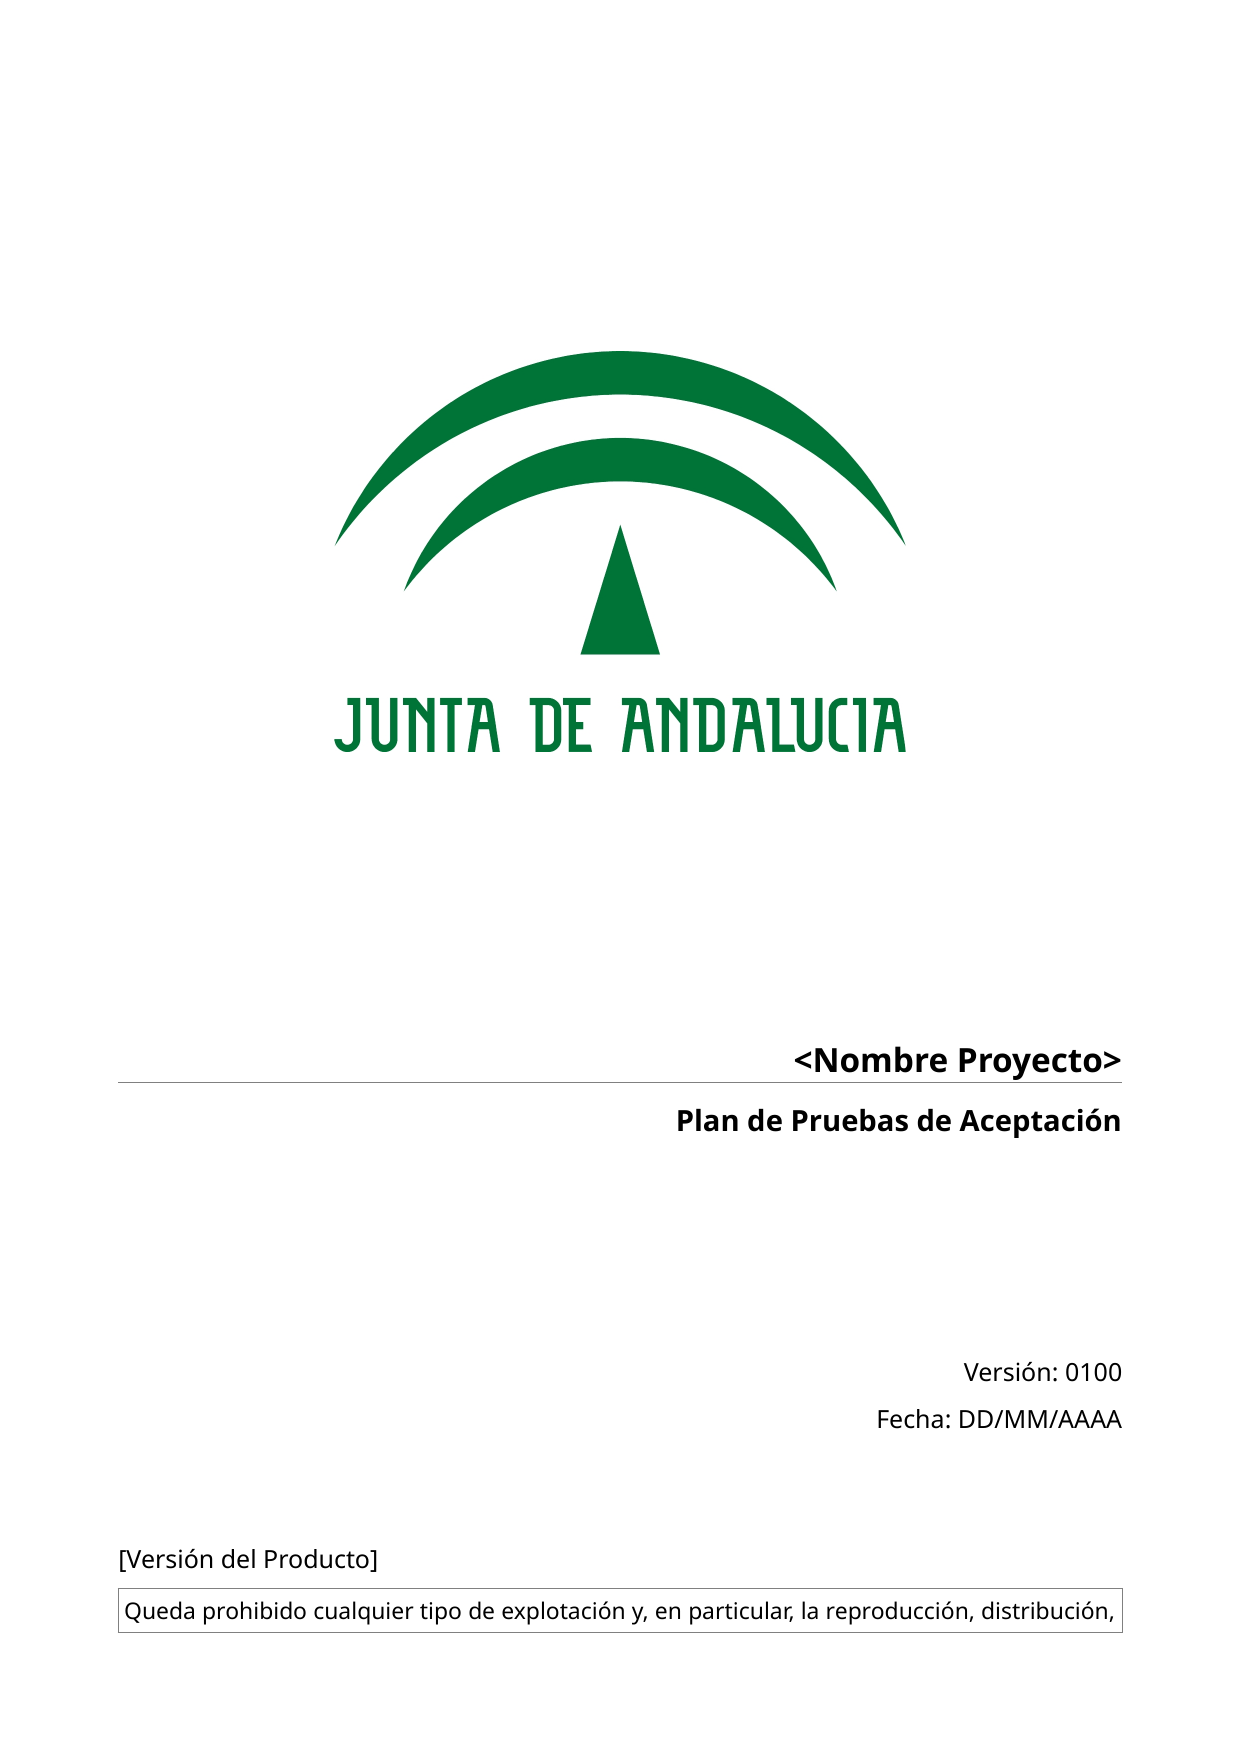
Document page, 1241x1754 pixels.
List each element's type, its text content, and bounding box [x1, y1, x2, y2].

text Fecha: DD/MM/AAAA [118, 1402, 1122, 1436]
text [Versión del Producto] [118, 1541, 1122, 1575]
table_header Queda prohibido cualquier tipo de explotación y, en particular, la reproducción, distribución, [119, 1589, 1122, 1632]
text <Nombre Proyecto> [118, 1036, 1122, 1082]
title Plan de Pruebas de Aceptación [118, 1101, 1122, 1140]
text Versión: 0100 [118, 1355, 1122, 1389]
picture [334, 351, 906, 752]
